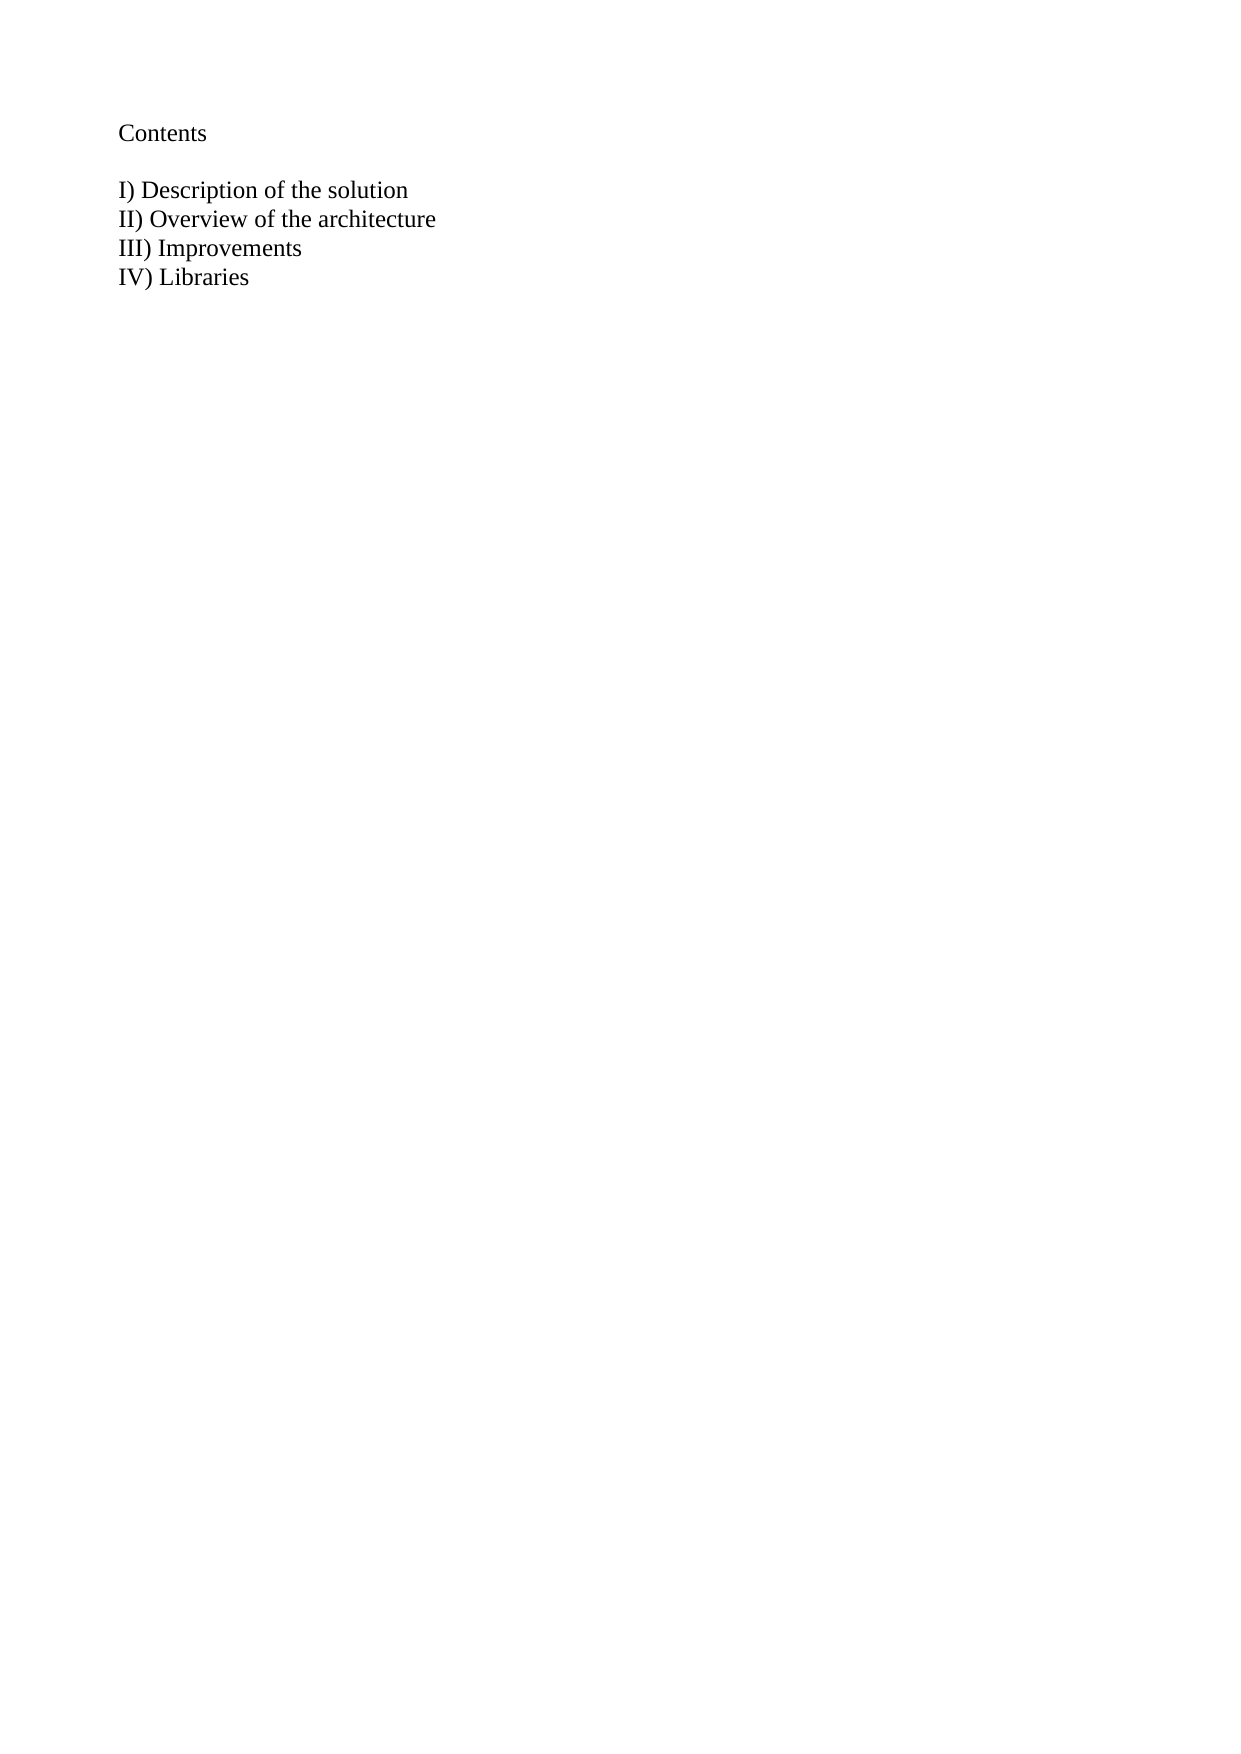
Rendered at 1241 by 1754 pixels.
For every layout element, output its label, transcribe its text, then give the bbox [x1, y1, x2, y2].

text I) Description of the solution [118, 176, 1122, 204]
text Contents [118, 118, 1122, 147]
text II) Overview of the architecture [118, 204, 1122, 233]
text IV) Libraries [118, 262, 1122, 291]
text III) Improvements [118, 233, 1122, 262]
